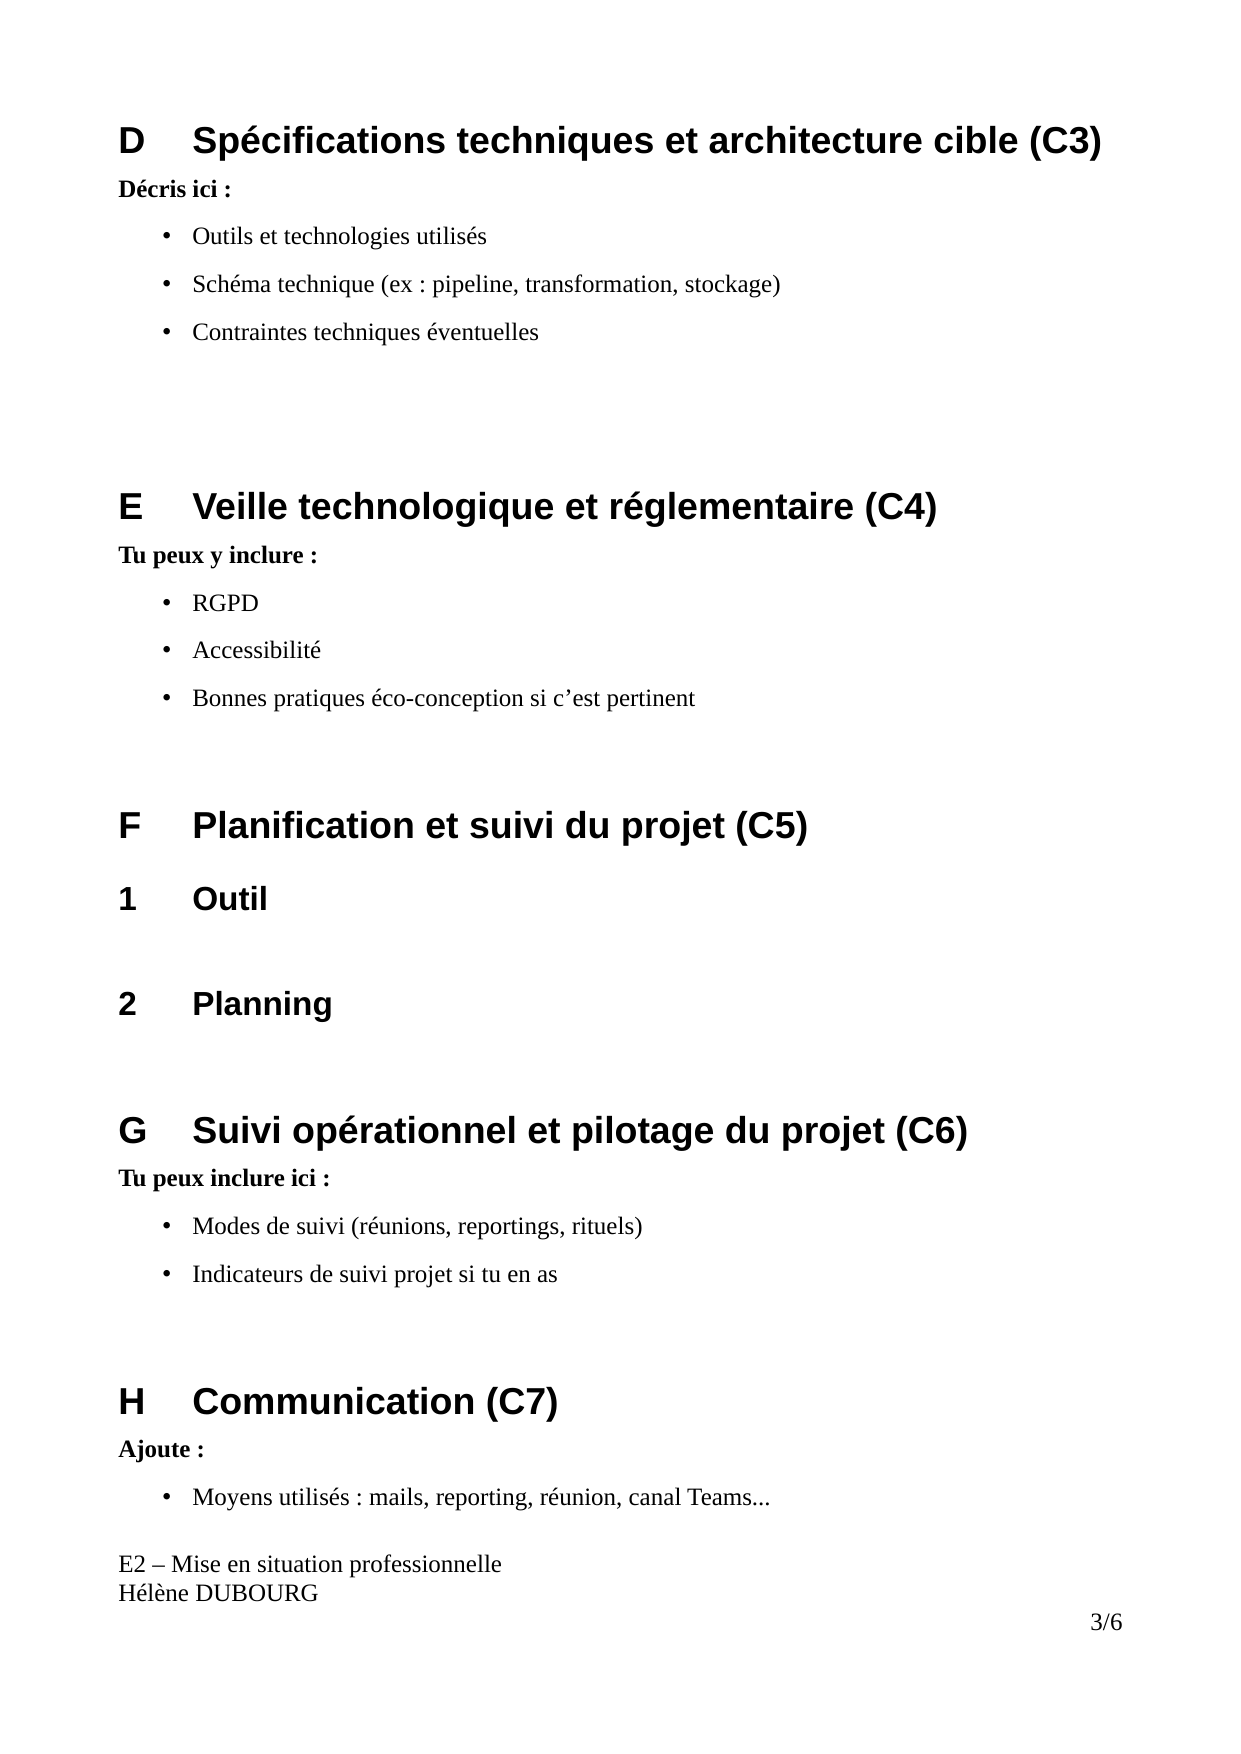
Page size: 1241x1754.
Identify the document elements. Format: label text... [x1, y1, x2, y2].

list Accessibilité [162, 635, 1122, 664]
subtitle Communication (C7) [118, 1379, 1122, 1422]
subtitle Veille technologique et réglementaire (C4) [118, 484, 1122, 527]
list Moyens utilisés : mails, reporting, réunion, canal Teams... [162, 1482, 1122, 1511]
text Tu peux y inclure : [118, 540, 1122, 569]
list Indicateurs de suivi projet si tu en as [162, 1259, 1122, 1287]
list Schéma technique (ex : pipeline, transformation, stockage) [162, 269, 1122, 298]
subtitle Spécifications techniques et architecture cible (C3) [118, 118, 1122, 161]
list RGPD [162, 588, 1122, 616]
list Bonnes pratiques éco-conception si c’est pertinent [162, 683, 1122, 712]
text Tu peux inclure ici : [118, 1163, 1122, 1192]
subtitle Planification et suivi du projet (C5) [118, 803, 1122, 846]
text Ajoute : [118, 1434, 1122, 1463]
text Décris ici : [118, 174, 1122, 202]
list Modes de suivi (réunions, reportings, rituels) [162, 1211, 1122, 1240]
subtitle Suivi opérationnel et pilotage du projet (C6) [118, 1108, 1122, 1151]
list Contraintes techniques éventuelles [162, 317, 1122, 345]
subtitle Outil [118, 879, 1122, 918]
list Outils et technologies utilisés [162, 221, 1122, 250]
subtitle Planning [118, 984, 1122, 1023]
